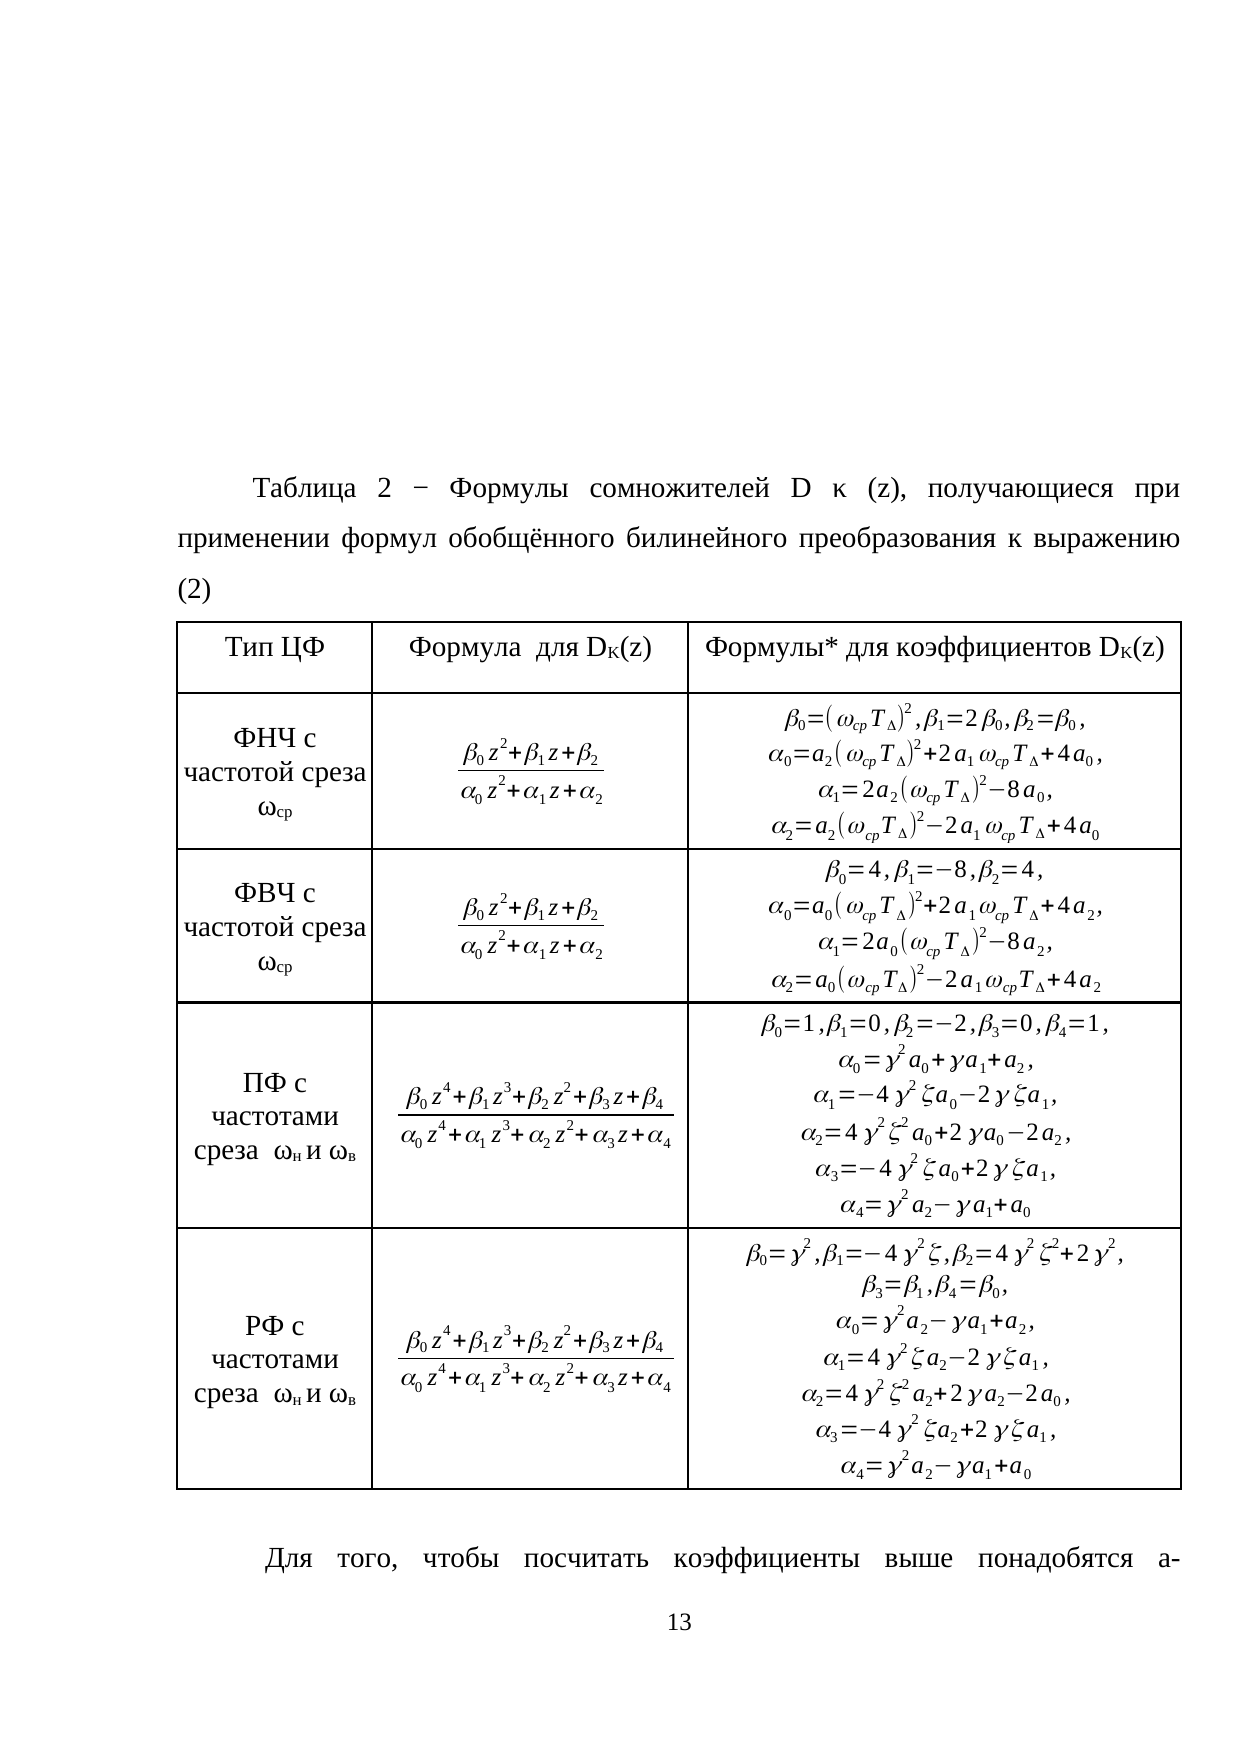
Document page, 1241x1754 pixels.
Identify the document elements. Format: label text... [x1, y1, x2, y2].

table_cell ФВЧ с частотой среза ωср [178, 850, 371, 1001]
table_header Формула для DK(z) [373, 623, 687, 692]
table_cell [373, 1004, 687, 1227]
table_cell [689, 1004, 1180, 1227]
table_cell РФ с частотами среза ωн и ωв [178, 1229, 371, 1488]
table_cell ФНЧ с частотой среза ωср [178, 694, 371, 848]
table_cell ПФ с частотами среза ωн и ωв [178, 1004, 371, 1227]
table_cell [689, 850, 1180, 1001]
table_header Тип ЦФ [178, 623, 371, 692]
text Таблица 2 − Формулы сомножителей D κ (z), получающиеся при применении формул обобщённого билинейного преобразования к выражению (2) [177, 470, 1181, 604]
table_cell [373, 1229, 687, 1488]
text Для того, чтобы посчитать коэффициенты выше понадобятся a- [177, 1540, 1181, 1574]
table_header Формулы* для коэффициентов DK(z) [689, 623, 1180, 692]
table_cell [373, 694, 687, 848]
table_cell [689, 1229, 1180, 1488]
table_cell [373, 850, 687, 1001]
table_cell [689, 694, 1180, 848]
